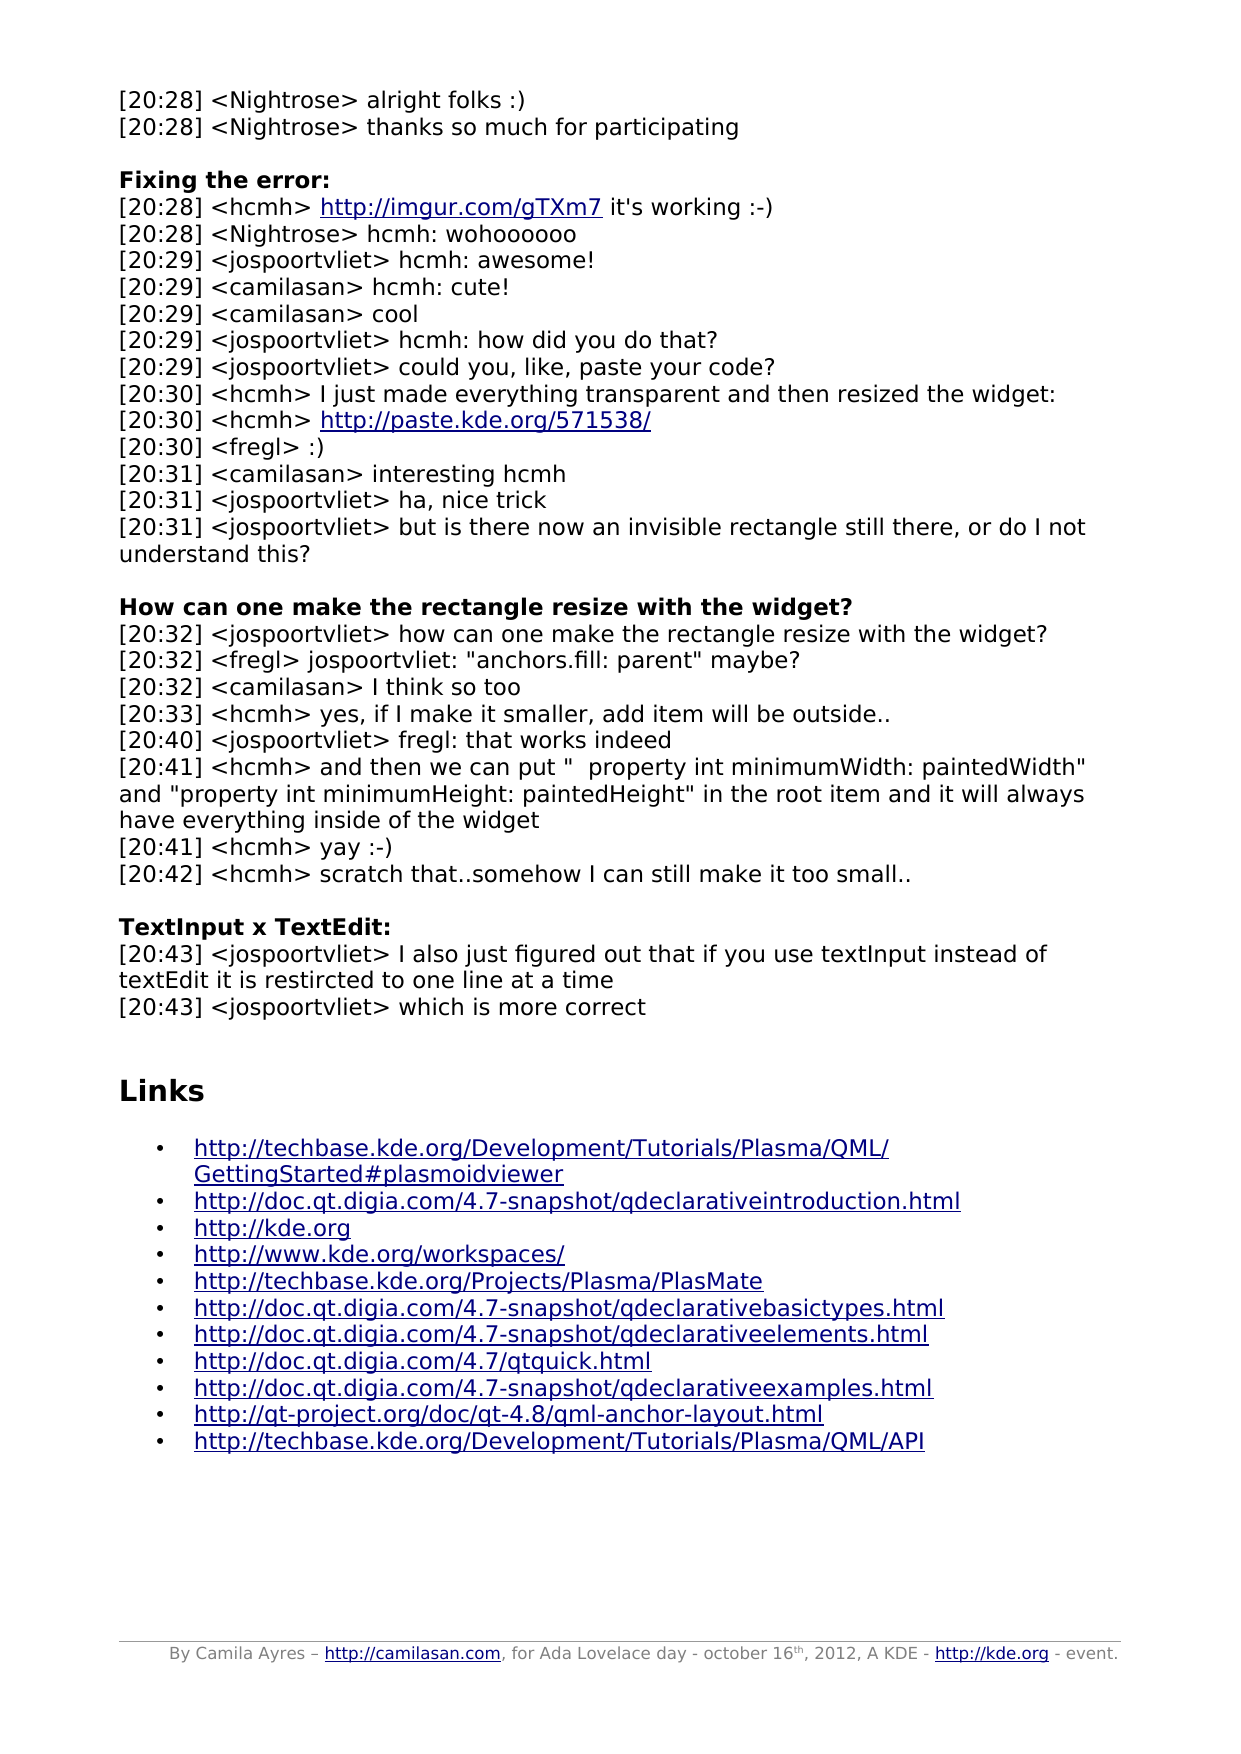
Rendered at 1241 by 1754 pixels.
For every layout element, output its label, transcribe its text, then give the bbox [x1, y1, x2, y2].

list http://doc.qt.digia.com/4.7-snapshot/qdeclarativeintroduction.html [156, 1188, 1121, 1215]
text [20:32] <fregl> jospoortvliet: "anchors.fill: parent" maybe? [119, 647, 1121, 674]
text [20:30] <fregl> :) [119, 434, 1121, 461]
text Links [119, 1074, 1121, 1108]
text [20:29] <jospoortvliet> hcmh: awesome! [119, 247, 1121, 274]
text [20:28] <Nightrose> alright folks :) [119, 87, 1121, 114]
text [20:29] <jospoortvliet> could you, like, paste your code? [119, 354, 1121, 381]
list http://qt-project.org/doc/qt-4.8/qml-anchor-layout.html [156, 1401, 1121, 1428]
list http://doc.qt.digia.com/4.7-snapshot/qdeclarativeelements.html [156, 1321, 1121, 1348]
list http://doc.qt.digia.com/4.7-snapshot/qdeclarativeexamples.html [156, 1375, 1121, 1401]
text [20:41] <hcmh> and then we can put " property int minimumWidth: paintedWidth" and "property int minimumHeight: paintedHeight" in the root item and it will always have everything inside of the widget [119, 754, 1121, 834]
list http://techbase.kde.org/Development/Tutorials/Plasma/QML/GettingStarted#plasmoidviewer [156, 1135, 1121, 1188]
text [20:31] <jospoortvliet> ha, nice trick [119, 487, 1121, 514]
list http://kde.org [156, 1215, 1121, 1241]
text [20:33] <hcmh> yes, if I make it smaller, add item will be outside.. [119, 701, 1121, 727]
list http://www.kde.org/workspaces/ [156, 1241, 1121, 1268]
list http://techbase.kde.org/Projects/Plasma/PlasMate [156, 1268, 1121, 1295]
text [20:29] <jospoortvliet> hcmh: how did you do that? [119, 327, 1121, 354]
list http://techbase.kde.org/Development/Tutorials/Plasma/QML/API [156, 1428, 1121, 1455]
text TextInput x TextEdit: [119, 914, 1121, 941]
text Fixing the error: [119, 167, 1121, 194]
text [20:43] <jospoortvliet> I also just figured out that if you use textInput instead of textEdit it is restircted to one line at a time [119, 941, 1121, 994]
text [20:28] <hcmh> http://imgur.com/gTXm7 it's working :-) [119, 194, 1121, 221]
text [20:28] <Nightrose> hcmh: wohoooooo [119, 221, 1121, 247]
text [20:43] <jospoortvliet> which is more correct [119, 994, 1121, 1021]
text [20:31] <jospoortvliet> but is there now an invisible rectangle still there, or do I not understand this? [119, 514, 1121, 567]
text [20:41] <hcmh> yay :-) [119, 834, 1121, 861]
list http://doc.qt.digia.com/4.7-snapshot/qdeclarativebasictypes.html [156, 1295, 1121, 1321]
text [20:42] <hcmh> scratch that..somehow I can still make it too small.. [119, 861, 1121, 887]
text [20:32] <camilasan> I think so too [119, 674, 1121, 701]
text [20:40] <jospoortvliet> fregl: that works indeed [119, 727, 1121, 754]
text [20:30] <hcmh> I just made everything transparent and then resized the widget: [119, 381, 1121, 407]
text [20:29] <camilasan> hcmh: cute! [119, 274, 1121, 301]
text [20:31] <camilasan> interesting hcmh [119, 461, 1121, 487]
text [20:30] <hcmh> http://paste.kde.org/571538/ [119, 407, 1121, 434]
list http://doc.qt.digia.com/4.7/qtquick.html [156, 1348, 1121, 1375]
text [20:32] <jospoortvliet> how can one make the rectangle resize with the widget? [119, 621, 1121, 647]
text How can one make the rectangle resize with the widget? [119, 594, 1121, 621]
text [20:29] <camilasan> cool [119, 301, 1121, 327]
text [20:28] <Nightrose> thanks so much for participating [119, 114, 1121, 141]
